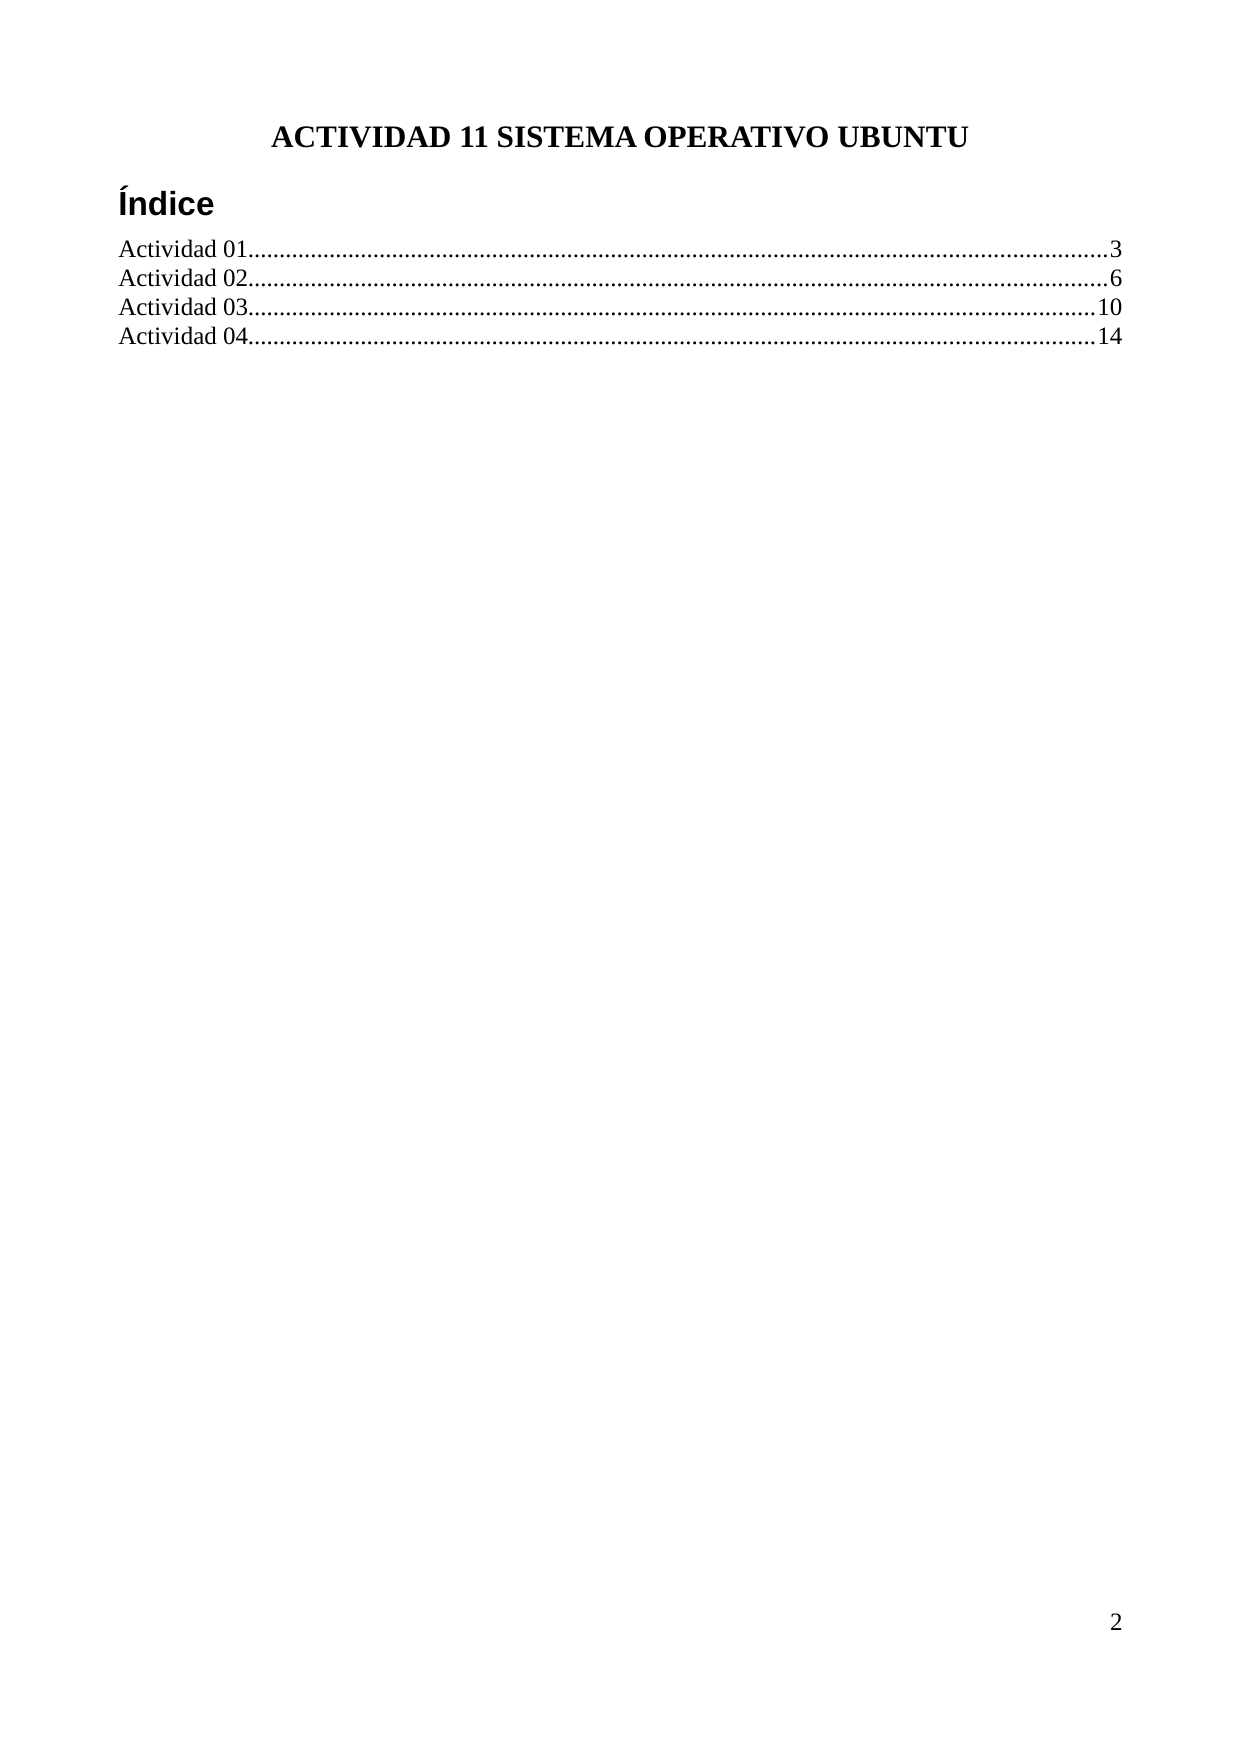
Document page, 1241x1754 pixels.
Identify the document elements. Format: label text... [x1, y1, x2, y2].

text Actividad 03 10 [118, 292, 1122, 321]
subtitle Índice [118, 183, 1122, 222]
text Actividad 01 3 [118, 234, 1122, 263]
text Actividad 04 14 [118, 321, 1122, 349]
text Actividad 02 6 [118, 263, 1122, 292]
